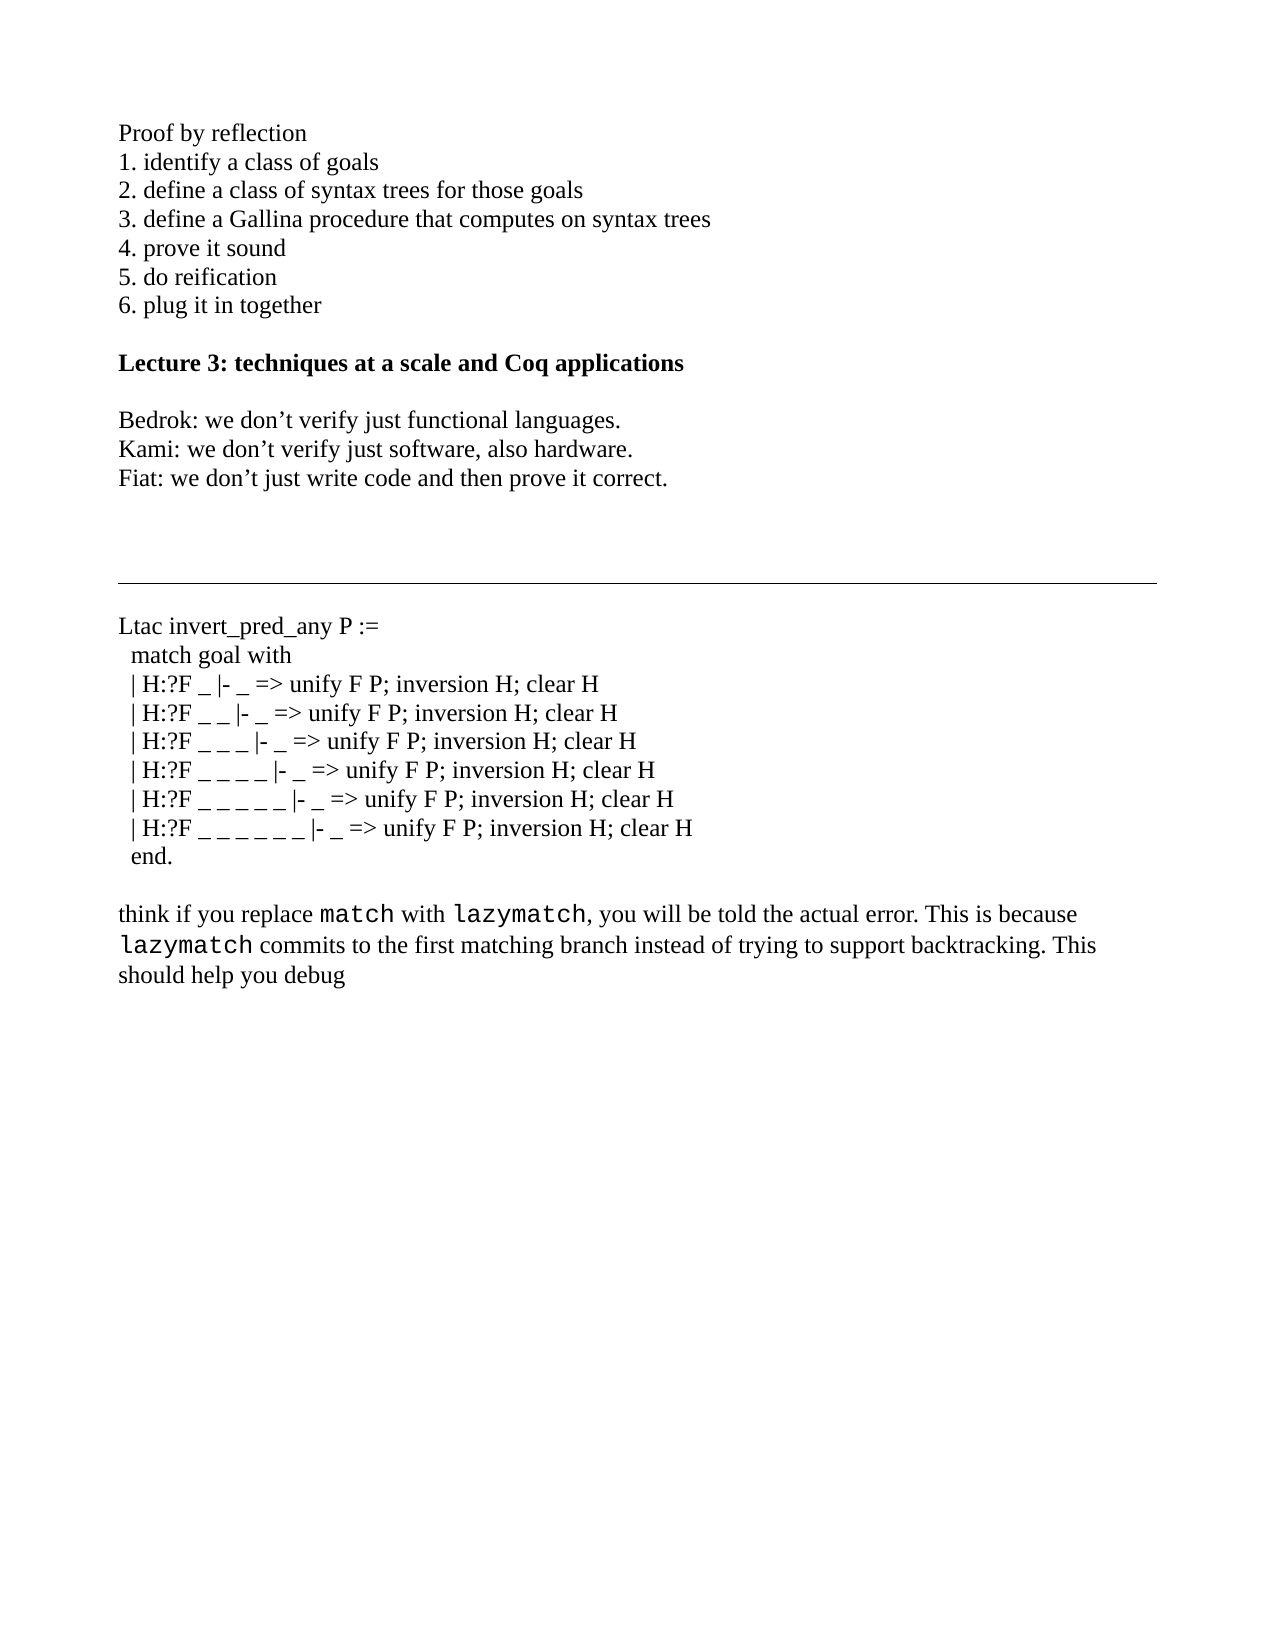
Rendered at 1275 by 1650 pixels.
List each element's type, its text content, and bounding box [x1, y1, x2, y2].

text | H:?F _ _ _ |- _ => unify F P; inversion H; clear H [118, 726, 1157, 755]
text 1. identify a class of goals [118, 147, 1157, 176]
text | H:?F _ |- _ => unify F P; inversion H; clear H [118, 669, 1157, 698]
text | H:?F _ _ _ _ _ _ |- _ => unify F P; inversion H; clear H [118, 813, 1157, 841]
text Ltac invert_pred_any P := [118, 611, 1157, 640]
text think if you replace match with lazymatch, you will be told the actual error. This is because lazymatch commits to the first matching branch instead of trying to support backtracking. This should help you debug [118, 899, 1157, 989]
text Bedrok: we don’t verify just functional languages. [118, 406, 1157, 434]
text 6. plug it in together [118, 291, 1157, 319]
text 2. define a class of syntax trees for those goals [118, 176, 1157, 204]
text Lecture 3: techniques at a scale and Coq applications [118, 348, 1157, 377]
text end. [118, 841, 1157, 870]
text | H:?F _ _ _ _ |- _ => unify F P; inversion H; clear H [118, 755, 1157, 784]
text Proof by reflection [118, 118, 1157, 147]
text Kami: we don’t verify just software, also hardware. [118, 434, 1157, 463]
text 3. define a Gallina procedure that computes on syntax trees [118, 204, 1157, 233]
text match goal with [118, 640, 1157, 669]
text 5. do reification [118, 262, 1157, 291]
text 4. prove it sound [118, 233, 1157, 262]
text Fiat: we don’t just write code and then prove it correct. [118, 463, 1157, 492]
text | H:?F _ _ _ _ _ |- _ => unify F P; inversion H; clear H [118, 784, 1157, 813]
text | H:?F _ _ |- _ => unify F P; inversion H; clear H [118, 698, 1157, 726]
